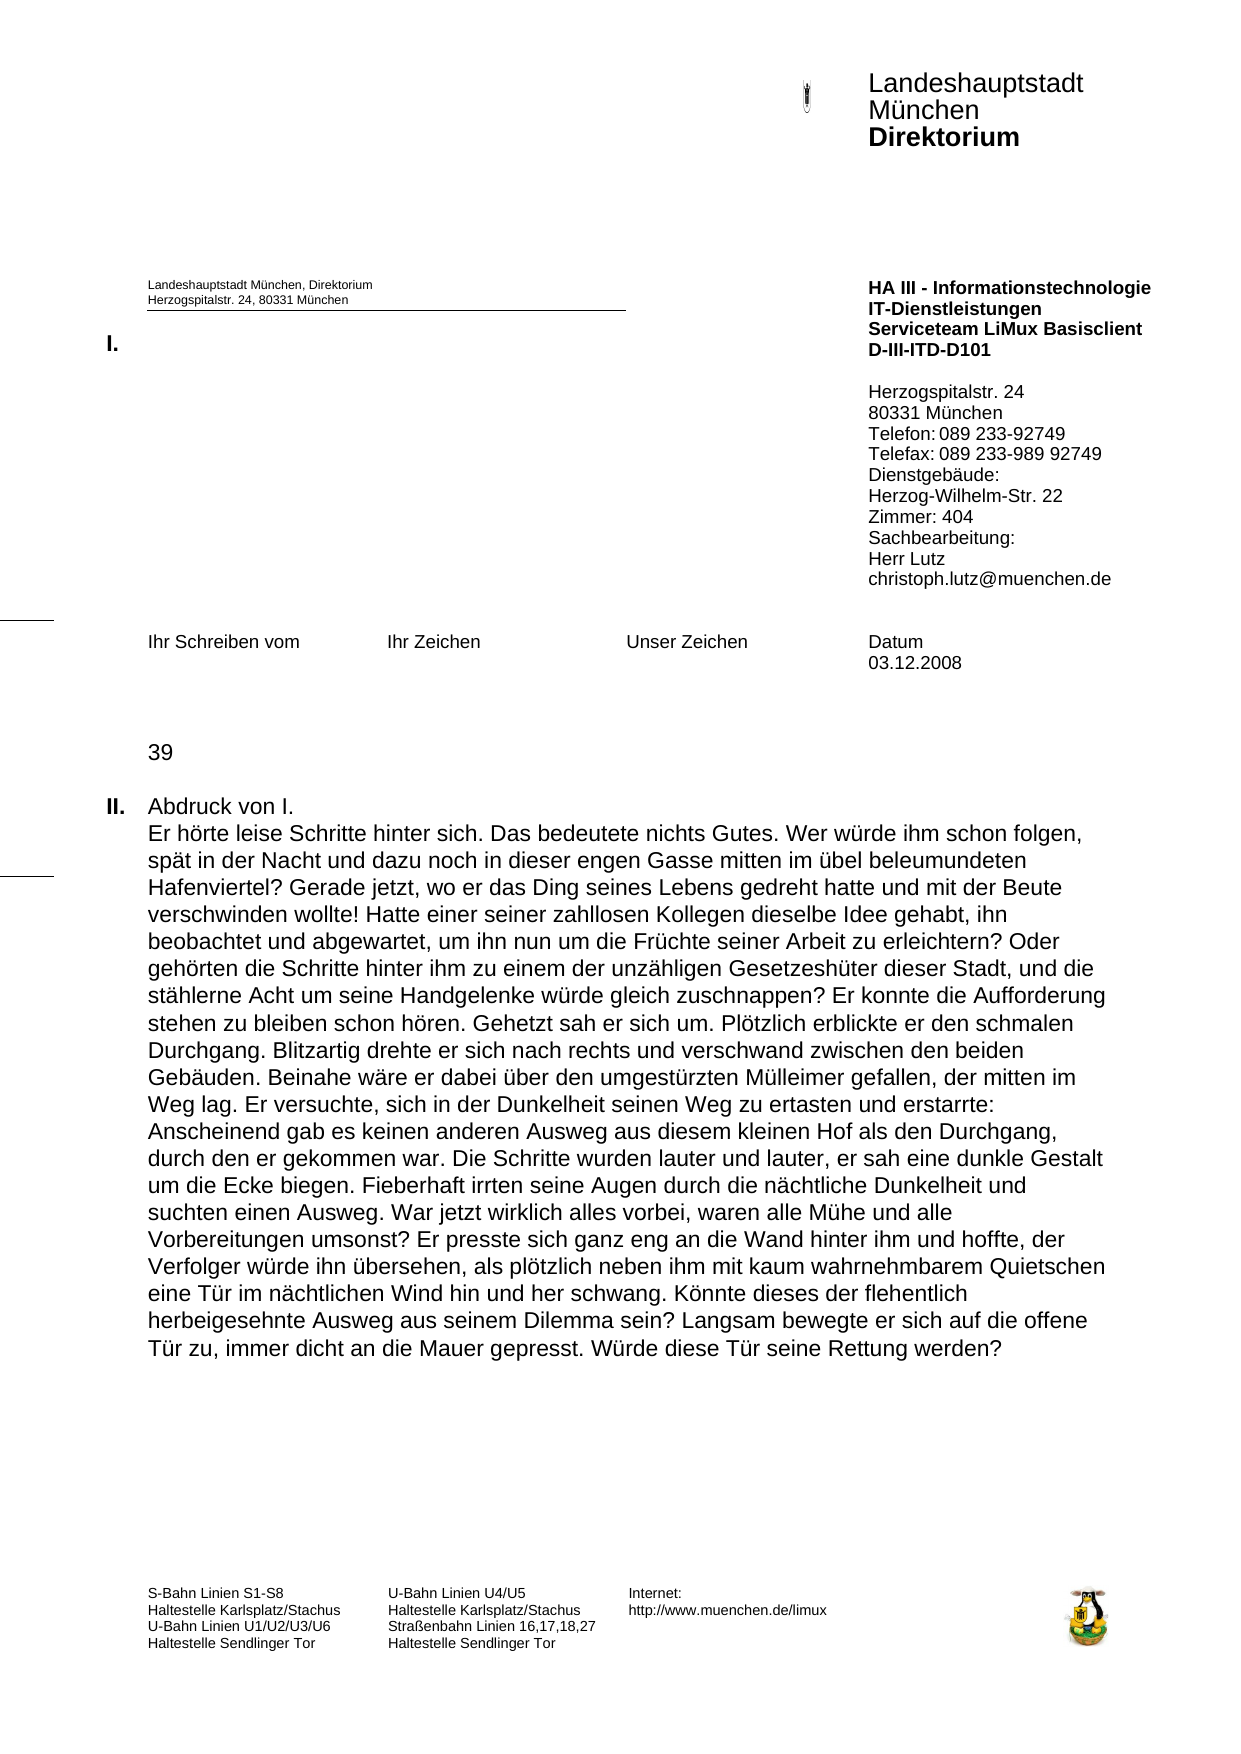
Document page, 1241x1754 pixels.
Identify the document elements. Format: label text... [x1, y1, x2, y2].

table_header S-Bahn Linien S1-S8 Haltestelle Karlsplatz/Stachus U-Bahn Linien U1/U2/U3/U6 Haltestelle Sendlinger Tor [148, 1551, 388, 1652]
text Ihr Zeichen [387, 632, 593, 653]
text D-III-ITD-D101 [868, 340, 1199, 361]
text HA III - Informationstechnologie IT-Dienstleistungen Serviceteam LiMux Basisclient [868, 277, 1199, 340]
text Unser Zeichen [626, 632, 833, 653]
text Er hörte leise Schritte hinter sich. Das bedeutete nichts Gutes. Wer würde ihm schon folgen, spät in der Nacht und dazu noch in dieser engen Gasse mitten im übel beleumundeten Hafenviertel? Gerade jetzt, wo er das Ding seines Lebens gedreht hatte und mit der Beute verschwinden wollte! Hatte einer seiner zahllosen Kollegen dieselbe Idee gehabt, ihn beobachtet und abgewartet, um ihn nun um die Früchte seiner Arbeit zu erleichtern? Oder gehörten die Schritte hinter ihm zu einem der unzähligen Gesetzeshüter dieser Stadt, und die stählerne Acht um seine Handgelenke würde gleich zuschnappen? Er konnte die Aufforderung stehen zu bleiben schon hören. Gehetzt sah er sich um. Plötzlich erblickte er den schmalen Durchgang. Blitzartig drehte er sich nach rechts und verschwand zwischen den beiden Gebäuden. Beinahe wäre er dabei über den umgestürzten Mülleimer gefallen, der mitten im Weg lag. Er versuchte, sich in der Dunkelheit seinen Weg zu ertasten und erstarrte: Anscheinend gab es keinen anderen Ausweg aus diesem kleinen Hof als den Durchgang, durch den er gekommen war. Die Schritte wurden lauter und lauter, er sah eine dunkle Gestalt um die Ecke biegen. Fieberhaft irrten seine Augen durch die nächtliche Dunkelheit und suchten einen Ausweg. War jetzt wirklich alles vorbei, waren alle Mühe und alle Vorbereitungen umsonst? Er presste sich ganz eng an die Wand hinter ihm und hoffte, der Verfolger würde ihn übersehen, als plötzlich neben ihm mit kaum wahrnehmbarem Quietschen eine Tür im nächtlichen Wind hin und her schwang. Könnte dieses der flehentlich herbeigesehnte Ausweg aus seinem Dilemma sein? Langsam bewegte er sich auf die offene Tür zu, immer dicht an die Mauer gepresst. Würde diese Tür seine Rettung werden? [148, 820, 1109, 1361]
text II. Abdruck von I. [106, 793, 1109, 820]
table_header [869, 1551, 1110, 1652]
text Direktorium [868, 125, 1199, 152]
table_header Internet: http://www.muenchen.de/limux [628, 1551, 869, 1652]
text Landeshauptstadt München, Direktorium [148, 277, 626, 292]
text Landeshauptstadt [868, 71, 1199, 98]
picture [1063, 1585, 1109, 1647]
text Ihr Schreiben vom [148, 632, 354, 653]
text 03.12.2008 [868, 653, 1108, 673]
text Datum [868, 632, 1108, 653]
text Herzogspitalstr. 24 80331 München Telefon: 089 233-92749 Telefax: 089 233-989 92749 Dienstgebäude: Herzog-Wilhelm-Str. 22 Zimmer: 404 Sachbearbeitung: Herr Lutz christoph.lutz@muenchen.de [868, 382, 1199, 590]
table_header U-Bahn Linien U4/U5 Haltestelle Karlsplatz/Stachus Straßenbahn Linien 16,17,18,27 Haltestelle Sendlinger Tor [388, 1551, 628, 1652]
picture [803, 80, 811, 113]
text Herzogspitalstr. 24, 80331 München [148, 292, 626, 307]
text 39 [148, 738, 1109, 766]
text I. [106, 331, 136, 356]
text München [868, 98, 1199, 125]
